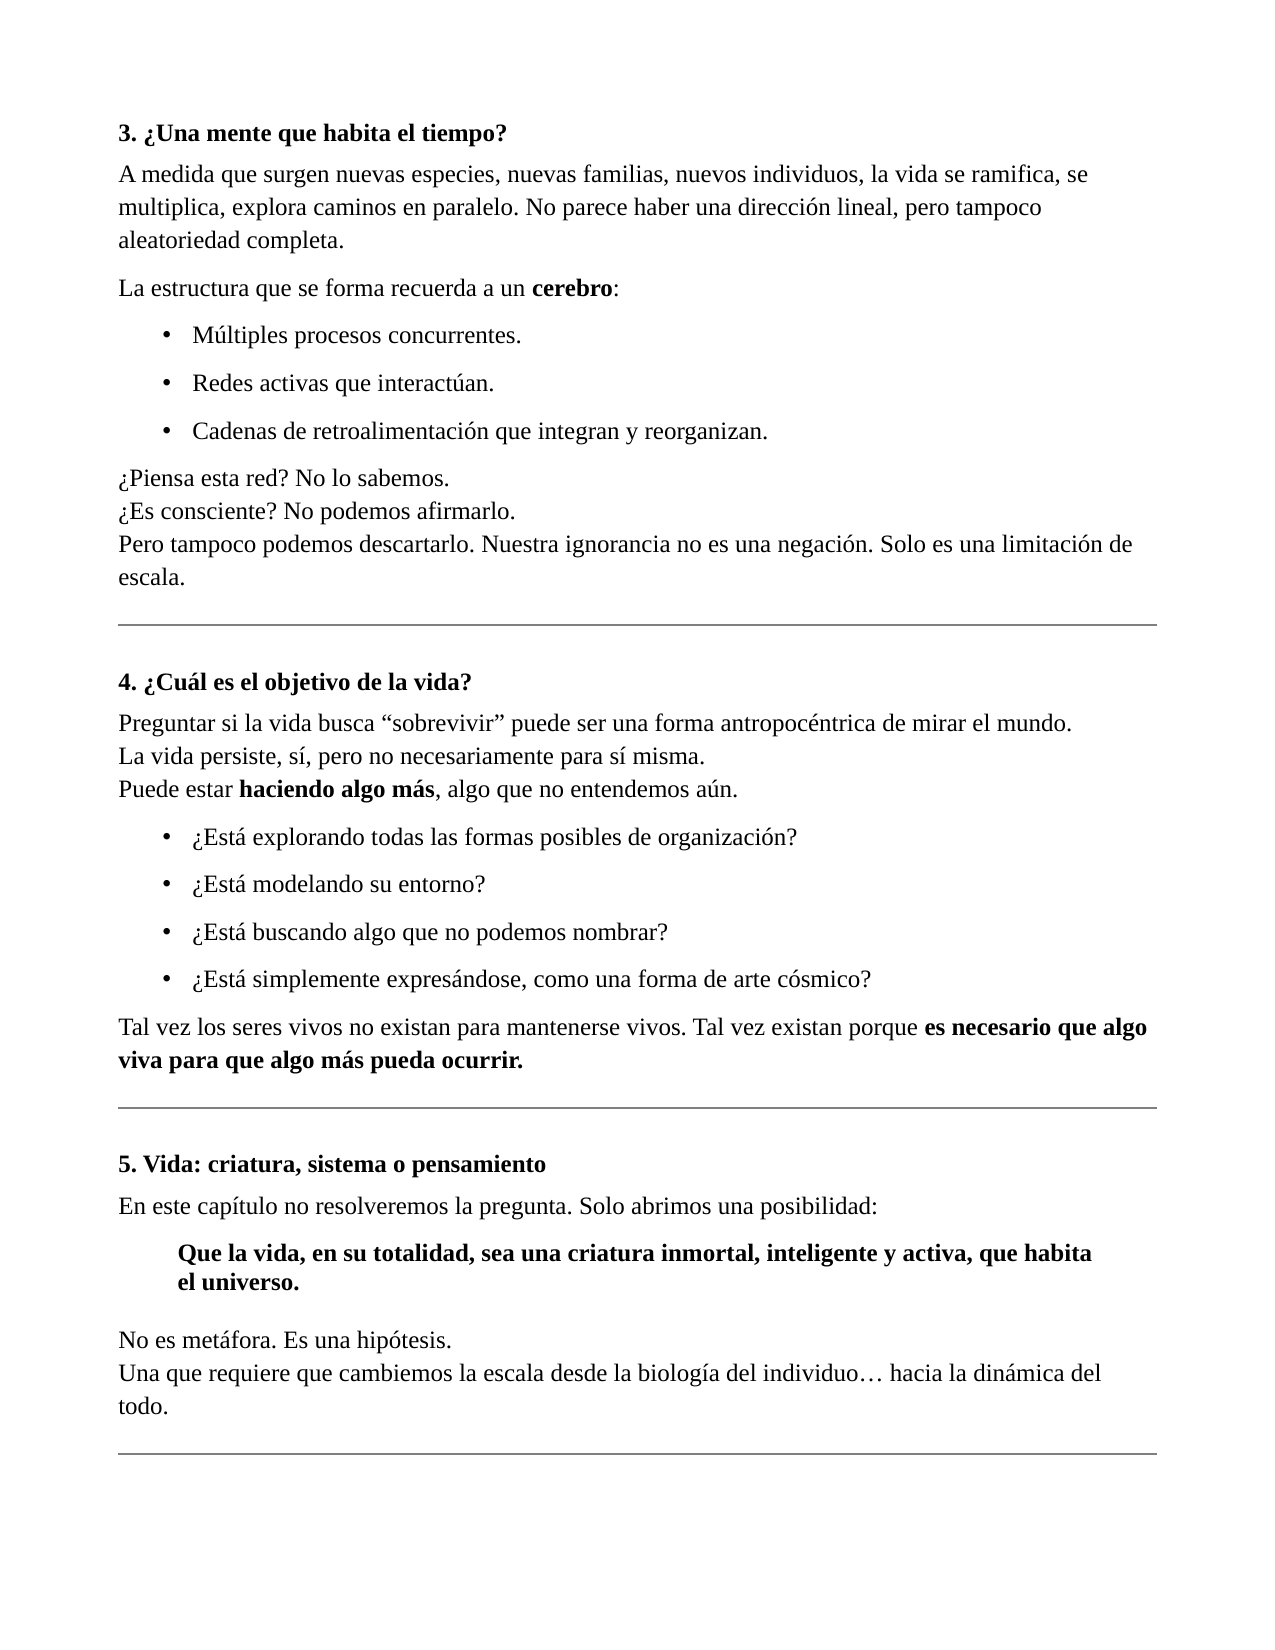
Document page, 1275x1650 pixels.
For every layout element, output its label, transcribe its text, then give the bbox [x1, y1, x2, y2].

list ¿Está buscando algo que no podemos nombrar? [162, 917, 1157, 946]
text Que la vida, en su totalidad, sea una criatura inmortal, inteligente y activa, que habita el universo. [177, 1238, 1098, 1296]
text A medida que surgen nuevas especies, nuevas familias, nuevos individuos, la vida se ramifica, se multiplica, explora caminos en paralelo. No parece haber una dirección lineal, pero tampoco aleatoriedad completa. [118, 159, 1157, 254]
list Redes activas que interactúan. [162, 368, 1157, 397]
list ¿Está explorando todas las formas posibles de organización? [162, 822, 1157, 851]
list Múltiples procesos concurrentes. [162, 321, 1157, 349]
list ¿Está simplemente expresándose, como una forma de arte cósmico? [162, 964, 1157, 993]
text ¿Piensa esta red? No lo sabemos. ¿Es consciente? No podemos afirmarlo. Pero tampoco podemos descartarlo. Nuestra ignorancia no es una negación. Solo es una limitación de escala. [118, 463, 1157, 591]
list ¿Está modelando su entorno? [162, 869, 1157, 898]
subtitle 4. ¿Cuál es el objetivo de la vida? [118, 667, 1157, 696]
text La estructura que se forma recuerda a un cerebro: [118, 273, 1157, 302]
text No es metáfora. Es una hipótesis. Una que requiere que cambiemos la escala desde la biología del individuo… hacia la dinámica del todo. [118, 1325, 1157, 1420]
subtitle 3. ¿Una mente que habita el tiempo? [118, 118, 1157, 147]
text Preguntar si la vida busca “sobrevivir” puede ser una forma antropocéntrica de mirar el mundo. La vida persiste, sí, pero no necesariamente para sí misma. Puede estar haciendo algo más, algo que no entendemos aún. [118, 708, 1157, 803]
subtitle 5. Vida: criatura, sistema o pensamiento [118, 1149, 1157, 1178]
list Cadenas de retroalimentación que integran y reorganizan. [162, 416, 1157, 444]
text En este capítulo no resolveremos la pregunta. Solo abrimos una posibilidad: [118, 1191, 1157, 1219]
text Tal vez los seres vivos no existan para mantenerse vivos. Tal vez existan porque es necesario que algo viva para que algo más pueda ocurrir. [118, 1012, 1157, 1074]
